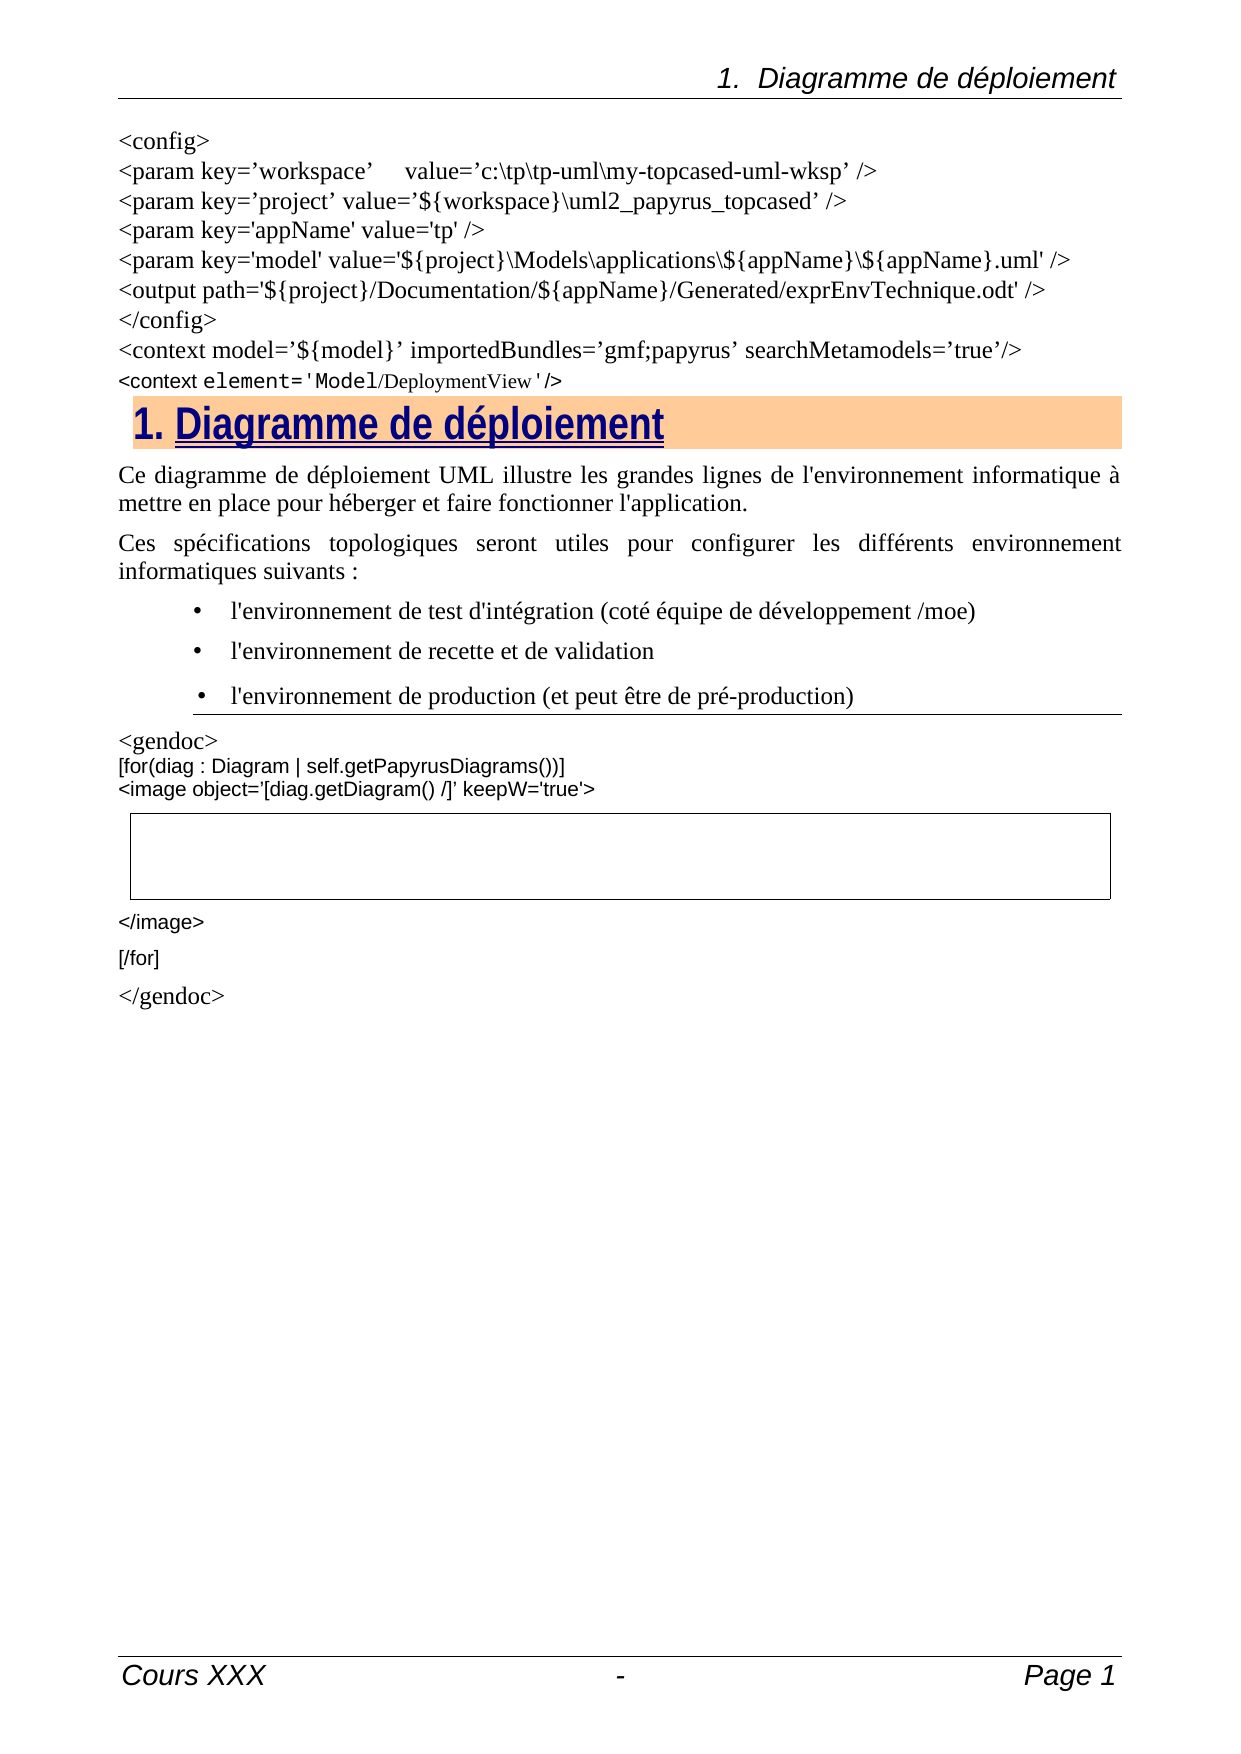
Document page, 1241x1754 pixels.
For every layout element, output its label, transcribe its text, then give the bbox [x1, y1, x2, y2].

text </gendoc> [118, 982, 1122, 1010]
text </config> [118, 307, 1122, 334]
list l'environnement de recette et de validation [193, 637, 1122, 665]
text <output path='${project}/Documentation/${appName}/Generated/exprEnvTechnique.odt' /> [118, 276, 1122, 304]
text <image object=’[diag.getDiagram() /]’ keepW='true'></image> [118, 778, 1122, 934]
text <param key='model' value='${project}\Models\applications\${appName}\${appName}.uml' /> [118, 246, 1122, 274]
text Ce diagramme de déploiement UML illustre les grandes lignes de l'environnement informatique à mettre en place pour héberger et faire fonctionner l'application. [118, 461, 1122, 517]
text <context element='Model/DeploymentView'/> [118, 366, 1122, 394]
list l'environnement de production (et peut être de pré-production) [193, 678, 1122, 714]
text <param key=’project’ value=’${workspace}\uml2_papyrus_topcased’ /> [118, 187, 1122, 214]
text <param key=’workspace’ value=’c:\tp\tp-uml\my-topcased-uml-wksp’ /> [118, 157, 1122, 185]
text <param key='appName' value='tp' /> [118, 217, 1122, 244]
list l'environnement de test d'intégration (coté équipe de développement /moe) [193, 597, 1122, 625]
text <gendoc> [118, 727, 1122, 754]
text <context model=’${model}’ importedBundles=’gmf;papyrus’ searchMetamodels=’true’/> [118, 336, 1122, 364]
text [/for] [118, 946, 1122, 970]
text [for(diag : Diagram | self.getPapyrusDiagrams())] [118, 754, 1122, 778]
subtitle Diagramme de déploiement [133, 396, 1122, 449]
text <config> [118, 127, 1122, 155]
text Ces spécifications topologiques seront utiles pour configurer les différents environnement informatiques suivants : [118, 529, 1122, 585]
